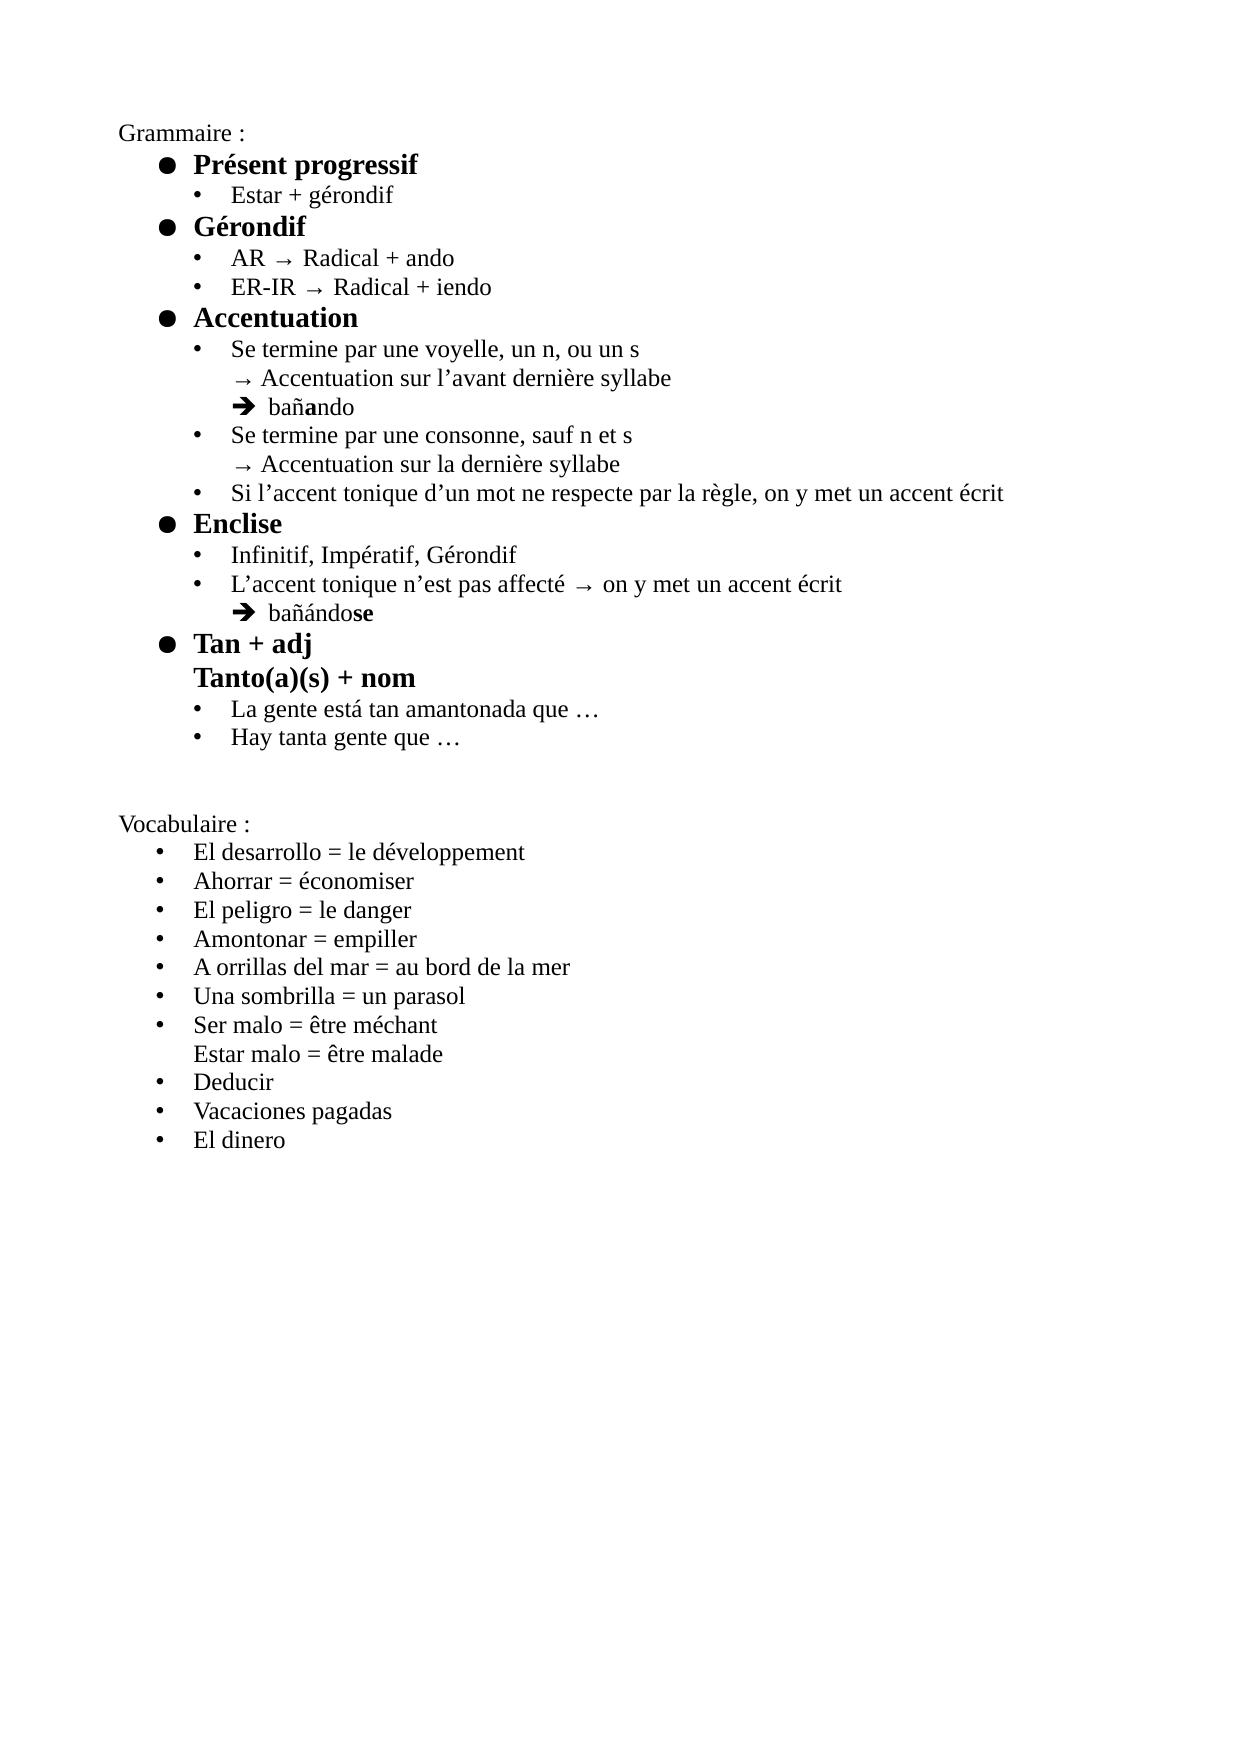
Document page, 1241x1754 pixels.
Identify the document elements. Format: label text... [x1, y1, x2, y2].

list Gérondif [156, 209, 1122, 243]
list Infinitif, Impératif, Gérondif [193, 540, 1122, 569]
list Estar malo = être malade [156, 1039, 1122, 1067]
list Si l’accent tonique d’un mot ne respecte par la règle, on y met un accent écrit [193, 478, 1122, 507]
list Deducir [156, 1067, 1122, 1096]
list Tanto(a)(s) + nom [156, 660, 1122, 694]
list Ser malo = être méchant [156, 1010, 1122, 1039]
list Se termine par une voyelle, un n, ou un s [193, 334, 1122, 363]
list Una sombrilla = un parasol [156, 981, 1122, 1010]
list El dinero [156, 1125, 1122, 1154]
list El peligro = le danger [156, 895, 1122, 924]
list bañando [231, 392, 1122, 420]
list La gente está tan amantonada que … [193, 694, 1122, 722]
list Vacaciones pagadas [156, 1096, 1122, 1125]
list Estar + gérondif [193, 181, 1122, 209]
list bañándose [231, 598, 1122, 626]
list Tan + adj [156, 626, 1122, 660]
list El desarrollo = le développement [156, 837, 1122, 866]
list L’accent tonique n’est pas affecté → on y met un accent écrit [193, 569, 1122, 598]
list Hay tanta gente que … [193, 722, 1122, 751]
list Accentuation [156, 300, 1122, 334]
list Ahorrar = économiser [156, 866, 1122, 895]
text Grammaire : [118, 118, 1122, 147]
text Vocabulaire : [118, 809, 1122, 837]
list Enclise [156, 507, 1122, 540]
list A orrillas del mar = au bord de la mer [156, 952, 1122, 981]
list Amontonar = empiller [156, 924, 1122, 952]
list Présent progressif [156, 147, 1122, 181]
list → Accentuation sur la dernière syllabe [193, 449, 1122, 478]
list ER-IR → Radical + iendo [193, 272, 1122, 300]
list → Accentuation sur l’avant dernière syllabe [193, 363, 1122, 392]
list Se termine par une consonne, sauf n et s [193, 420, 1122, 449]
list AR → Radical + ando [193, 243, 1122, 272]
